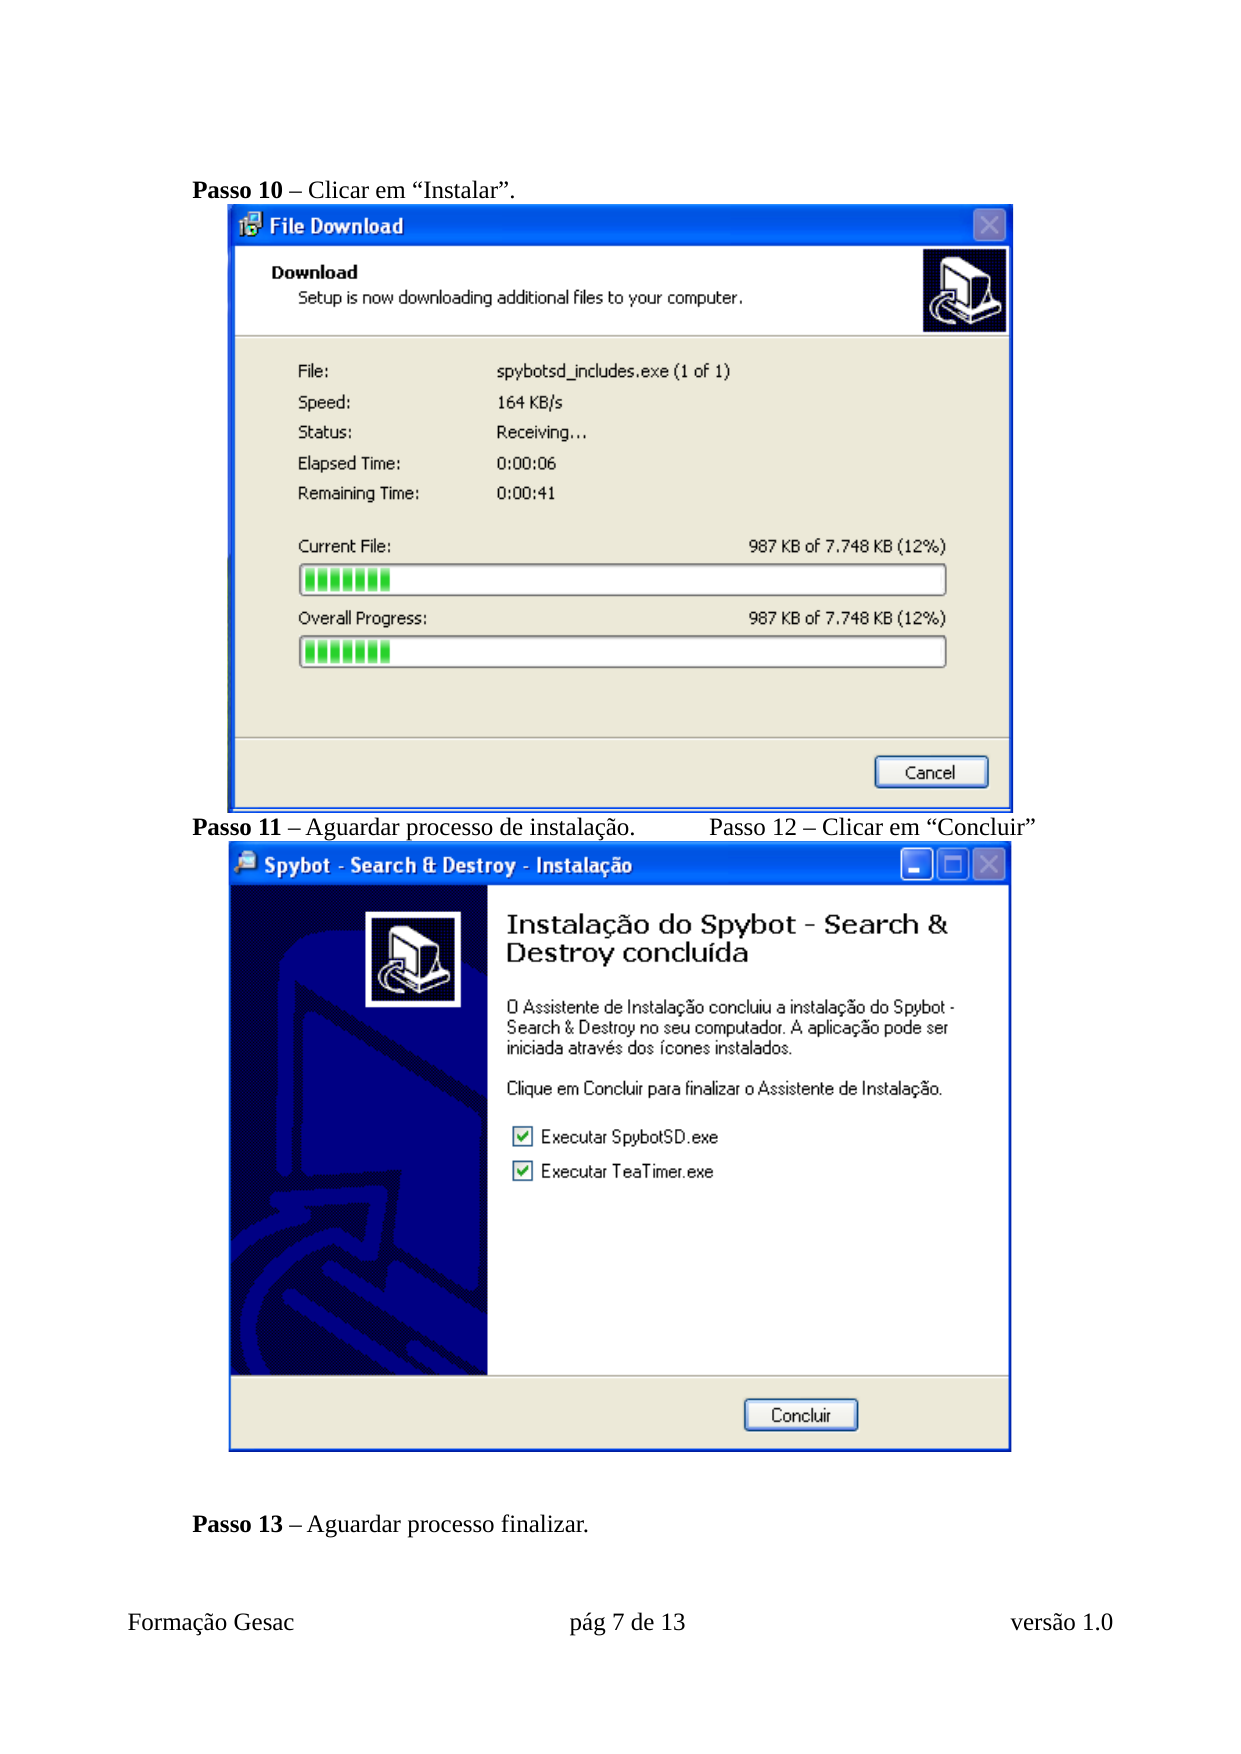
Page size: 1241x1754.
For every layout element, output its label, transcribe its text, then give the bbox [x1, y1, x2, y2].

text Passo 13 – Aguardar processo finalizar. [118, 1509, 1122, 1538]
picture [228, 841, 1012, 1452]
text Passo 10 – Clicar em “Instalar”. [118, 176, 1122, 204]
picture [227, 204, 1014, 813]
text Passo 11 – Aguardar processo de instalação. Passo 12 – Clicar em “Concluir” [118, 204, 1122, 841]
